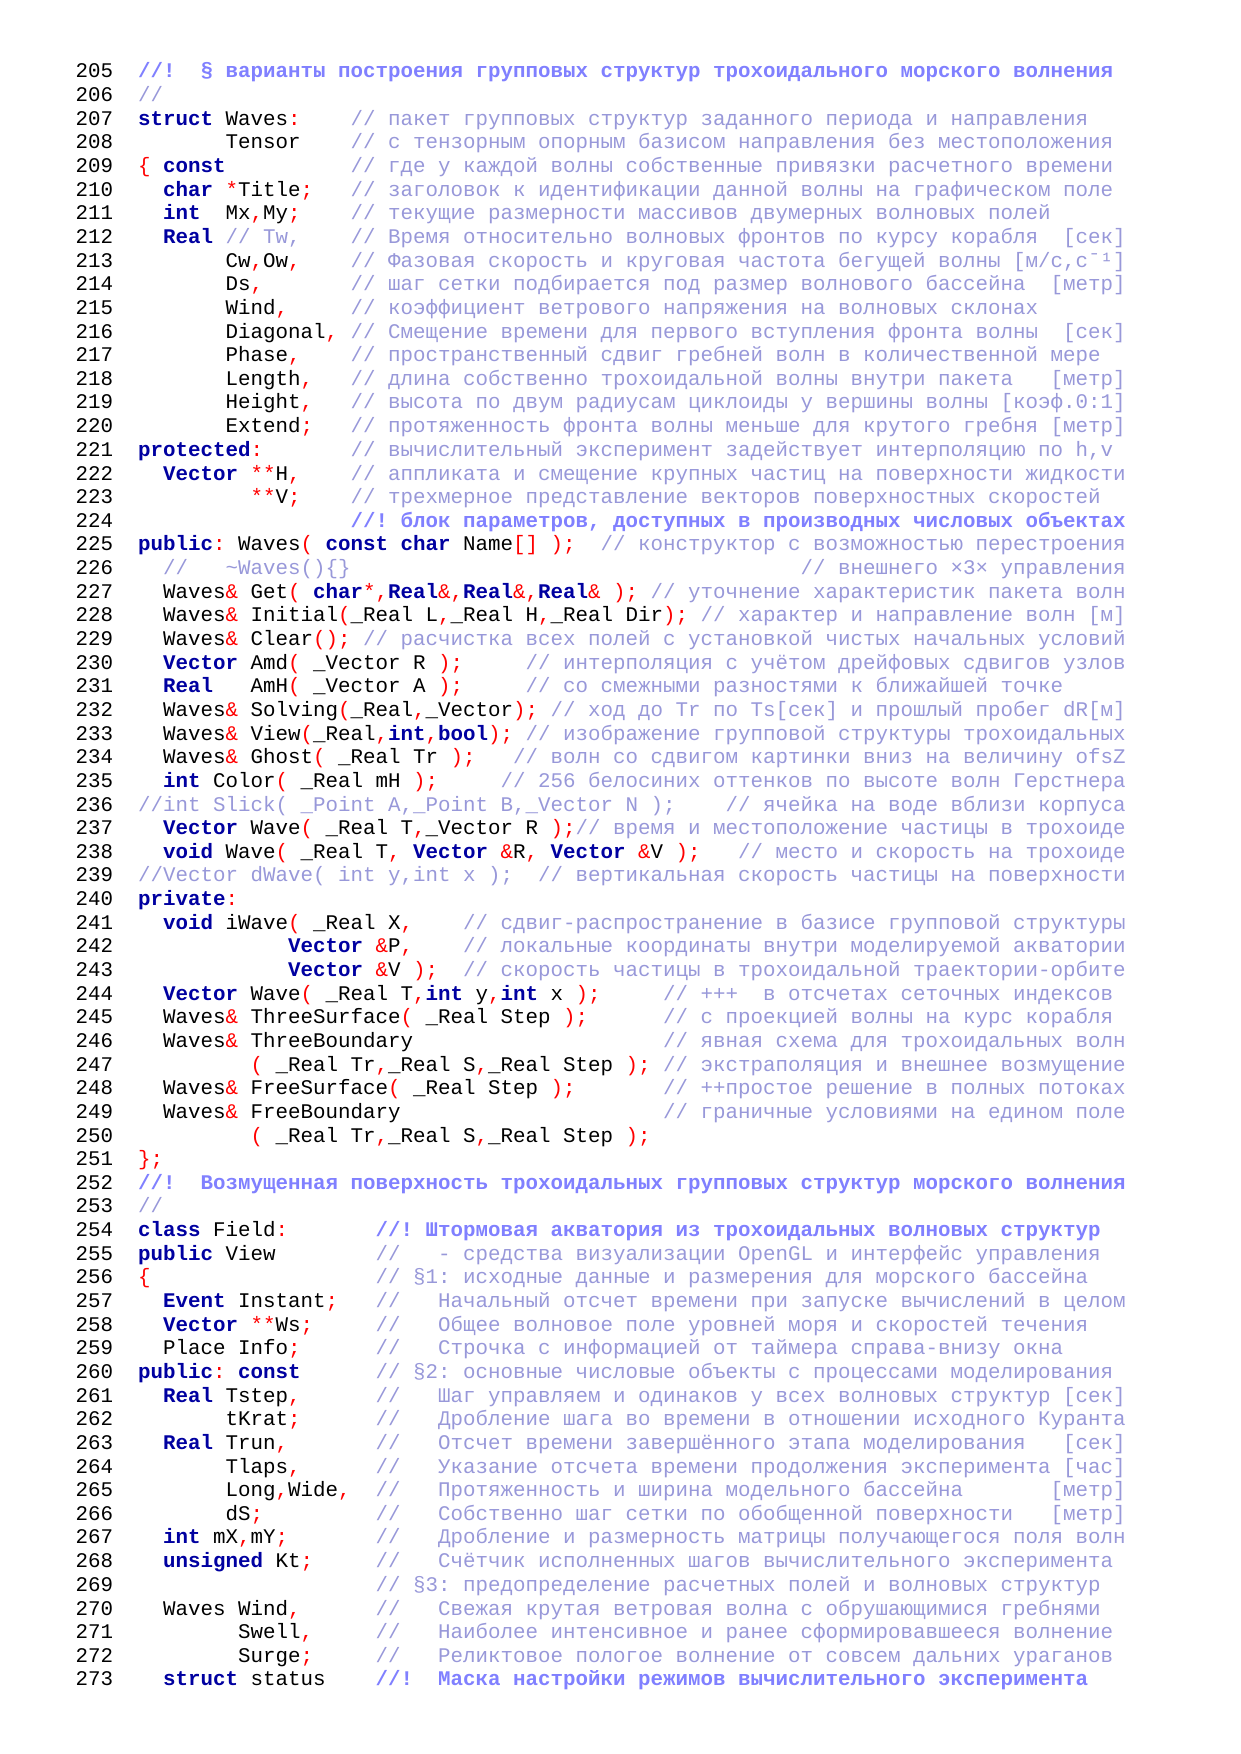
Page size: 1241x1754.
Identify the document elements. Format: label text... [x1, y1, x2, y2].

subtitle 217 Phase, // пространственный сдвиг гребней волн в количественной мере [75, 344, 225, 368]
subtitle 230 Vector Amd( _Vector R ); // интерполяция с учётом дрейфовых сдвигов узлов [438, 652, 1181, 675]
subtitle 213 Cw,Ow, // Фазовая скорость и круговая частота бегущей волны [м/с,сˉ¹] [75, 250, 225, 273]
subtitle 209 { const // где у каждой волны собственные привязки расчетного времени [75, 155, 1181, 179]
subtitle 228 Waves& Initial(_Real L,_Real H,_Real Dir); // характер и направление волн [м] [75, 604, 163, 628]
subtitle 210 char *Title; // заголовок к идентификации данной волны на графическом поле [75, 179, 238, 202]
subtitle 272 Surge; // Реликтовое пологое волнение от совсем дальних ураганов [75, 1645, 238, 1668]
subtitle 250 ( _Real Tr,_Real S,_Real Step ); [75, 1124, 1181, 1148]
subtitle 238 void Wave( _Real T, Vector &R, Vector &V ); // место и скорость на трохоиде [675, 841, 1181, 864]
subtitle 238 void Wave( _Real T, Vector &R, Vector &V ); // место и скорость на трохоиде [525, 841, 650, 864]
subtitle 230 Vector Amd( _Vector R ); // интерполяция с учётом дрейфовых сдвигов узлов [75, 652, 250, 675]
subtitle 262 tKrat; // Дробление шага во времени в отношении исходного Куранта [75, 1408, 225, 1432]
subtitle 207 struct Waves: // пакет групповых структур заданного периода и направления [288, 108, 1181, 131]
subtitle 225 public: Waves( const char Name[] ); // конструктор с возможностью перестроения [75, 533, 1181, 557]
subtitle 252 //! Возмущенная поверхность трохоидальных групповых структур морского волнения [75, 1172, 1181, 1196]
subtitle 213 Cw,Ow, // Фазовая скорость и круговая частота бегущей волны [м/с,сˉ¹] [288, 250, 1181, 273]
subtitle 238 void Wave( _Real T, Vector &R, Vector &V ); // место и скорость на трохоиде [75, 841, 225, 864]
subtitle 237 Vector Wave( _Real T,_Vector R );// время и местоположение частицы в трохоиде [75, 817, 250, 841]
subtitle 271 Swell, // Наиболее интенсивное и ранее сформировавшееся волнение [300, 1621, 1181, 1645]
subtitle 217 Phase, // пространственный сдвиг гребней волн в количественной мере [288, 344, 1181, 368]
subtitle 235 int Color( _Real mH ); // 256 белосиних оттенков по высоте волн Герстнера [75, 770, 213, 793]
subtitle 232 Waves& Solving(_Real,_Vector); // ход до Tr по Ts[сек] и прошлый пробег dR[м] [513, 699, 1181, 723]
subtitle 263 Real Trun, // Отсчет времени завершённого этапа моделирования [сек] [275, 1432, 1181, 1456]
subtitle 270 Waves Wind, // Свежая крутая ветровая волна с обрушающимися гребнями [75, 1597, 1181, 1621]
subtitle 234 Waves& Ghost( _Real Tr ); // волн со сдвигом картинки вниз на величину ofsZ [75, 746, 163, 770]
subtitle 264 Tlaps, // Указание отсчета времени продолжения эксперимента [час] [288, 1456, 1181, 1479]
subtitle 232 Waves& Solving(_Real,_Vector); // ход до Tr по Ts[сек] и прошлый пробег dR[м] [75, 699, 163, 723]
subtitle 246 Waves& ThreeBoundary // явная схема для трохоидальных волн [75, 1030, 163, 1054]
subtitle 218 Length, // длина собственно трохоидальной волны внутри пакета [метр] [75, 368, 225, 392]
subtitle 243 Vector &V ); // скорость частицы в трохоидальной траектории-орбите [413, 959, 1181, 983]
subtitle 266 dS; // Собственно шаг сетки по обобщенной поверхности [метр] [250, 1503, 1181, 1527]
subtitle 271 Swell, // Наиболее интенсивное и ранее сформировавшееся волнение [75, 1621, 238, 1645]
subtitle 214 Ds, // шаг сетки подбирается под размер волнового бассейна [метр] [250, 273, 1181, 297]
subtitle 266 dS; // Собственно шаг сетки по обобщенной поверхности [метр] [75, 1503, 225, 1527]
subtitle 211 int Mx,My; // текущие размерности массивов двумерных волновых полей [75, 202, 1181, 226]
subtitle 226 // ~Waves(){} // внешнего ×3× управления [75, 557, 1181, 581]
subtitle 247 ( _Real Tr,_Real S,_Real Step ); // экстраполяция и внешнее возмущение [75, 1054, 275, 1077]
subtitle 223 **V; // трехмерное представление векторов поверхностных скоростей [75, 486, 275, 510]
subtitle 244 Vector Wave( _Real T,int y,int x ); // +++ в отсчетах сеточных индексов [575, 983, 1181, 1006]
subtitle 267 int mX,mY; // Дробление и размерность матрицы получающегося поля волн [275, 1527, 1181, 1550]
subtitle 241 void iWave( _Real X, // сдвиг-распространение в базисе групповой структуры [400, 912, 1181, 935]
subtitle 255 public View // - средства визуализации OpenGL и интерфейс управления [75, 1243, 225, 1266]
subtitle 248 Waves& FreeSurface( _Real Step ); // ++простое решение в полных потоках [75, 1077, 163, 1101]
subtitle 253 // [75, 1196, 1181, 1219]
subtitle 265 Long,Wide, // Протяженность и ширина модельного бассейна [метр] [75, 1479, 225, 1503]
subtitle 222 Vector **H, // аппликата и смещение крупных частиц на поверхности жидкости [75, 462, 1181, 486]
subtitle 214 Ds, // шаг сетки подбирается под размер волнового бассейна [метр] [75, 273, 225, 297]
subtitle 254 class Field: //! Штормовая акватория из трохоидальных волновых структур [275, 1219, 1181, 1243]
subtitle 260 public: const // §2: основные числовые объекты с процессами моделирования [75, 1361, 1181, 1385]
subtitle 227 Waves& Get( char*,Real&,Real&,Real& ); // уточнение характеристик пакета волн [288, 581, 1181, 604]
subtitle 254 class Field: //! Штормовая акватория из трохоидальных волновых структур [75, 1219, 213, 1243]
subtitle 229 Waves& Clear(); // расчистка всех полей с установкой чистых начальных условий [313, 628, 1181, 652]
subtitle 258 Vector **Ws; // Общее волновое поле уровней моря и скоростей течения [75, 1314, 275, 1337]
subtitle 208 Tensor // с тензорным опорным базисом направления без местоположения [75, 131, 225, 155]
subtitle 243 Vector &V ); // скорость частицы в трохоидальной траектории-орбите [75, 959, 388, 983]
subtitle 255 public View // - средства визуализации OpenGL и интерфейс управления [375, 1243, 1181, 1266]
subtitle 210 char *Title; // заголовок к идентификации данной волны на графическом поле [300, 179, 1181, 202]
subtitle 224 //! блок параметров, доступных в производных числовых объектах [75, 510, 1181, 533]
subtitle 244 Vector Wave( _Real T,int y,int x ); // +++ в отсчетах сеточных индексов [75, 983, 250, 1006]
subtitle 239 //Vector dWave( int y,int x ); // вертикальная скорость частицы на поверхности [75, 864, 1181, 888]
subtitle 249 Waves& FreeBoundary // граничные условиями на едином поле [663, 1101, 1181, 1124]
subtitle 219 Height, // высота по двум радиусам циклоиды у вершины волны [коэф.0:1] [75, 392, 225, 415]
subtitle 215 Wind, // коэффициент ветрового напряжения на волновых склонах [75, 297, 225, 321]
subtitle 236 //int Slick( _Point A,_Point B,_Vector N ); // ячейка на воде вблизи корпуса [75, 793, 1181, 817]
subtitle 233 Waves& View(_Real,int,bool); // изображение групповой структуры трохоидальных [375, 723, 1181, 746]
subtitle 248 Waves& FreeSurface( _Real Step ); // ++простое решение в полных потоках [550, 1077, 1181, 1101]
subtitle 245 Waves& ThreeSurface( _Real Step ); // с проекцией волны на курс корабля [563, 1006, 1181, 1030]
subtitle 251 }; [75, 1148, 1181, 1172]
subtitle 234 Waves& Ghost( _Real Tr ); // волн со сдвигом картинки вниз на величину ofsZ [450, 746, 1181, 770]
subtitle 257 Event Instant; // Начальный отсчет времени при запуске вычислений в целом [325, 1290, 1181, 1314]
subtitle 237 Vector Wave( _Real T,_Vector R );// время и местоположение частицы в трохоиде [550, 817, 1181, 841]
subtitle 223 **V; // трехмерное представление векторов поверхностных скоростей [288, 486, 1181, 510]
subtitle 269 // §3: предопределение расчетных полей и волновых структур [75, 1574, 1181, 1597]
subtitle 273 struct status //! Маска настройки режимов вычислительного эксперимента [75, 1668, 1181, 1692]
subtitle 242 Vector &P, // локальные координаты внутри моделируемой акватории [400, 935, 1181, 959]
subtitle 263 Real Trun, // Отсчет времени завершённого этапа моделирования [сек] [75, 1432, 225, 1456]
subtitle 215 Wind, // коэффициент ветрового напряжения на волновых склонах [275, 297, 1181, 321]
subtitle 267 int mX,mY; // Дробление и размерность матрицы получающегося поля волн [75, 1527, 213, 1550]
subtitle 208 Tensor // с тензорным опорным базисом направления без местоположения [350, 131, 1181, 155]
subtitle 216 Diagonal, // Смещение времени для первого вступления фронта волны [сек] [325, 321, 1181, 344]
subtitle 220 Extend; // протяженность фронта волны меньше для крутого гребня [метр] [75, 415, 225, 439]
subtitle 238 void Wave( _Real T, Vector &R, Vector &V ); // место и скорость на трохоиде [388, 841, 513, 864]
subtitle 205 //! § варианты построения групповых структур трохоидального морского волнения [75, 61, 1181, 84]
subtitle 261 Real Tstep, // Шаг управляем и одинаков у всех волновых структур [сек] [288, 1385, 1181, 1408]
subtitle 268 unsigned Kt; // Счётчик исполненных шагов вычислительного эксперимента [300, 1550, 1181, 1574]
subtitle 262 tKrat; // Дробление шага во времени в отношении исходного Куранта [288, 1408, 1181, 1432]
subtitle 261 Real Tstep, // Шаг управляем и одинаков у всех волновых структур [сек] [75, 1385, 225, 1408]
subtitle 268 unsigned Kt; // Счётчик исполненных шагов вычислительного эксперимента [75, 1550, 275, 1574]
subtitle 259 Place Info; // Строчка с информацией от таймера справа-внизу окна [75, 1337, 1181, 1361]
subtitle 228 Waves& Initial(_Real L,_Real H,_Real Dir); // характер и направление волн [м] [663, 604, 1181, 628]
subtitle 256 { // §1: исходные данные и размерения для морского бассейна [75, 1266, 1181, 1290]
subtitle 212 Real // Tw, // Время относительно волновых фронтов по курсу корабля [сек] [75, 226, 1181, 250]
subtitle 240 private: [75, 888, 1181, 912]
subtitle 258 Vector **Ws; // Общее волновое поле уровней моря и скоростей течения [300, 1314, 1181, 1337]
subtitle 247 ( _Real Tr,_Real S,_Real Step ); // экстраполяция и внешнее возмущение [625, 1054, 1181, 1077]
subtitle 216 Diagonal, // Смещение времени для первого вступления фронта волны [сек] [75, 321, 225, 344]
subtitle 246 Waves& ThreeBoundary // явная схема для трохоидальных волн [663, 1030, 1181, 1054]
subtitle 241 void iWave( _Real X, // сдвиг-распространение в базисе групповой структуры [75, 912, 225, 935]
subtitle 231 Real AmH( _Vector A ); // со смежными разностями к ближайшей точке [438, 675, 1181, 699]
subtitle 257 Event Instant; // Начальный отсчет времени при запуске вычислений в целом [75, 1290, 238, 1314]
subtitle 219 Height, // высота по двум радиусам циклоиды у вершины волны [коэф.0:1] [300, 392, 1181, 415]
subtitle 235 int Color( _Real mH ); // 256 белосиних оттенков по высоте волн Герстнера [413, 770, 1181, 793]
subtitle 233 Waves& View(_Real,int,bool); // изображение групповой структуры трохоидальных [75, 723, 163, 746]
subtitle 231 Real AmH( _Vector A ); // со смежными разностями к ближайшей точке [75, 675, 250, 699]
subtitle 242 Vector &P, // локальные координаты внутри моделируемой акватории [75, 935, 388, 959]
subtitle 245 Waves& ThreeSurface( _Real Step ); // с проекцией волны на курс корабля [75, 1006, 163, 1030]
subtitle 272 Surge; // Реликтовое пологое волнение от совсем дальних ураганов [300, 1645, 1181, 1668]
subtitle 206 // [75, 84, 1181, 108]
subtitle 218 Length, // длина собственно трохоидальной волны внутри пакета [метр] [300, 368, 1181, 392]
subtitle 207 struct Waves: // пакет групповых структур заданного периода и направления [75, 108, 225, 131]
subtitle 264 Tlaps, // Указание отсчета времени продолжения эксперимента [час] [75, 1456, 225, 1479]
subtitle 220 Extend; // протяженность фронта волны меньше для крутого гребня [метр] [300, 415, 1181, 439]
subtitle 227 Waves& Get( char*,Real&,Real&,Real& ); // уточнение характеристик пакета волн [75, 581, 163, 604]
subtitle 221 protected: // вычислительный эксперимент задействует интерполяцию по h,v [75, 439, 1181, 462]
subtitle 229 Waves& Clear(); // расчистка всех полей с установкой чистых начальных условий [75, 628, 163, 652]
subtitle 265 Long,Wide, // Протяженность и ширина модельного бассейна [метр] [338, 1479, 1181, 1503]
subtitle 249 Waves& FreeBoundary // граничные условиями на едином поле [75, 1101, 163, 1124]
